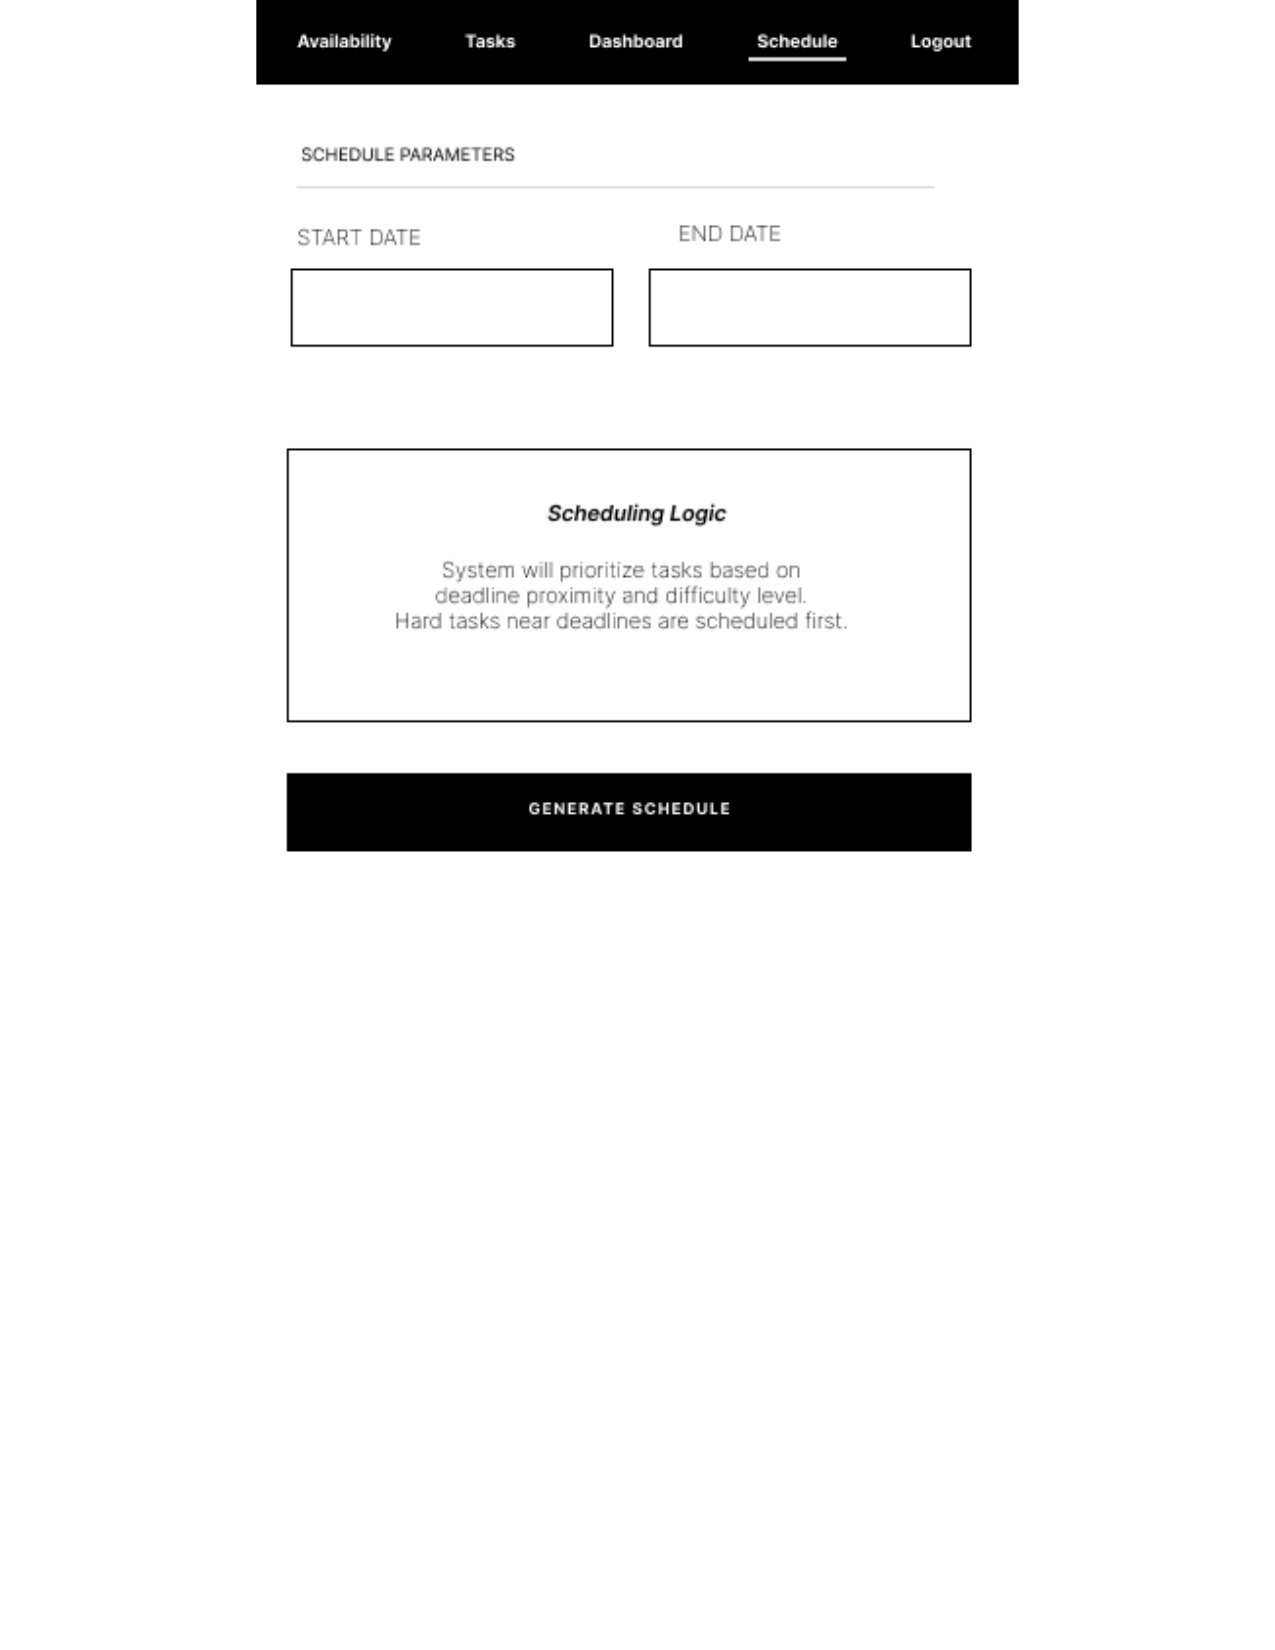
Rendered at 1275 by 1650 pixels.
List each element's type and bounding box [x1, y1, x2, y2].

picture [256, 0, 1019, 1650]
